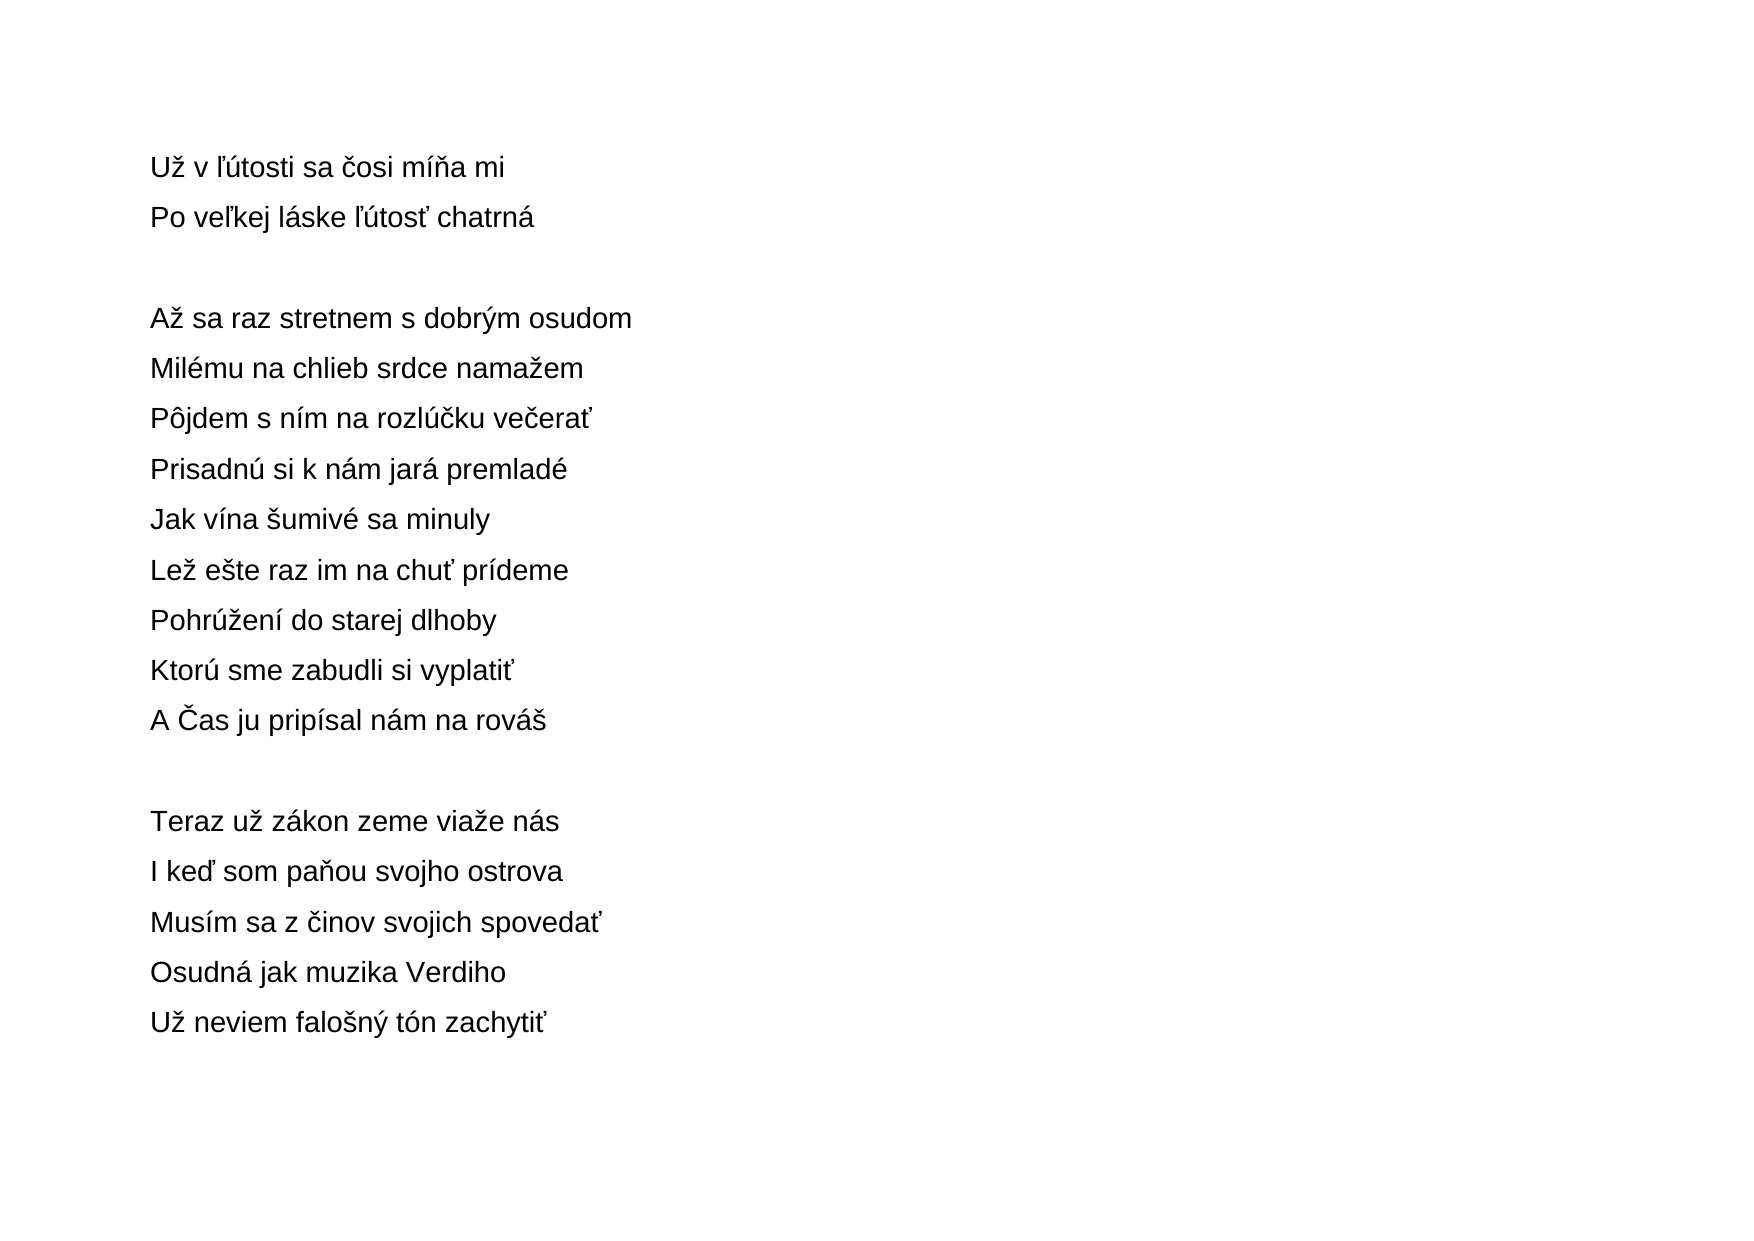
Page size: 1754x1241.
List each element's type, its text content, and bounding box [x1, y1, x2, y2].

text Pohrúžení do starej dlhoby [150, 603, 1242, 636]
text Už neviem falošný tón zachytiť [150, 1005, 1242, 1039]
text Až sa raz stretnem s dobrým osudom [150, 301, 1242, 334]
text Milému na chlieb srdce namažem [150, 351, 1242, 385]
text Pôjdem s ním na rozlúčku večerať [150, 402, 1242, 435]
text Osudná jak muzika Verdiho [150, 955, 1242, 988]
text Ktorú sme zabudli si vyplatiť [150, 653, 1242, 687]
text Lež ešte raz im na chuť prídeme [150, 552, 1242, 586]
text Po veľkej láske ľútosť chatrná [150, 200, 1242, 234]
text Musím sa z činov svojich spovedať [150, 905, 1242, 938]
text I keď som paňou svojho ostrova [150, 854, 1242, 888]
text A Čas ju pripísal nám na rováš [150, 703, 1242, 737]
text Prisadnú si k nám jará premladé [150, 452, 1242, 485]
text Teraz už zákon zeme viaže nás [150, 804, 1242, 838]
text Už v ľútosti sa čosi míňa mi [150, 150, 1242, 183]
text Jak vína šumivé sa minuly [150, 502, 1242, 536]
